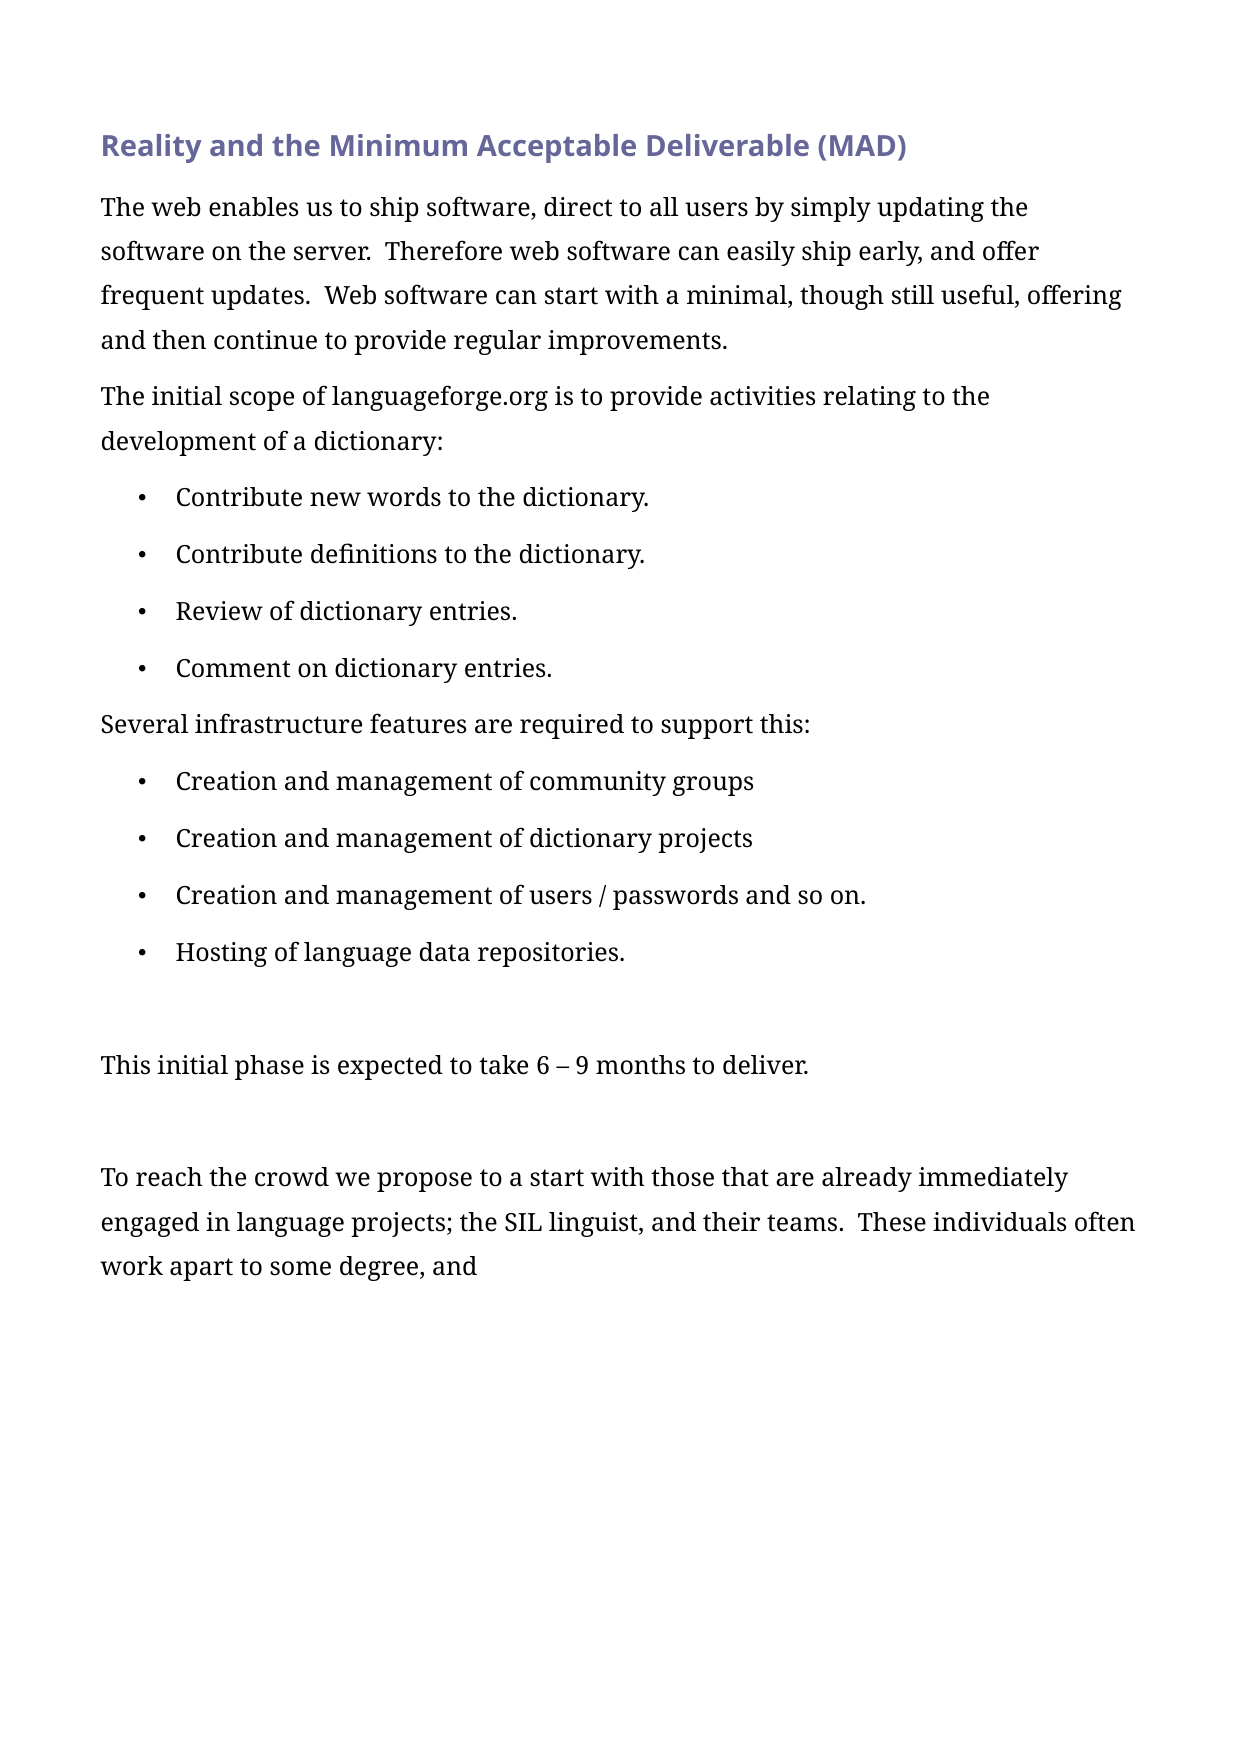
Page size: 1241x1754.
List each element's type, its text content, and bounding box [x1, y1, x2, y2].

list Creation and management of dictionary projects [138, 821, 1140, 855]
list Hosting of language data repositories. [138, 934, 1140, 968]
text The initial scope of languageforge.org is to provide activities relating to the development of a dictionary: [100, 379, 1140, 457]
list Comment on dictionary entries. [138, 650, 1140, 684]
list Review of dictionary entries. [138, 594, 1140, 628]
list Creation and management of community groups [138, 764, 1140, 798]
list Creation and management of users / passwords and so on. [138, 877, 1140, 912]
text This initial phase is expected to take 6 – 9 months to deliver. [100, 1048, 1140, 1082]
list Contribute new words to the dictionary. [138, 480, 1140, 514]
list Contribute definitions to the dictionary. [138, 537, 1140, 571]
text To reach the crowd we propose to a start with those that are already immediately engaged in language projects; the SIL linguist, and their teams. These individuals often work apart to some degree, and [100, 1160, 1140, 1282]
text The web enables us to ship software, direct to all users by simply updating the software on the server. Therefore web software can easily ship early, and offer frequent updates. Web software can start with a minimal, though still useful, offering and then continue to provide regular improvements. [100, 189, 1140, 356]
subtitle Reality and the Minimum Acceptable Deliverable (MAD) [100, 125, 1140, 165]
text Several infrastructure features are required to support this: [100, 707, 1140, 741]
